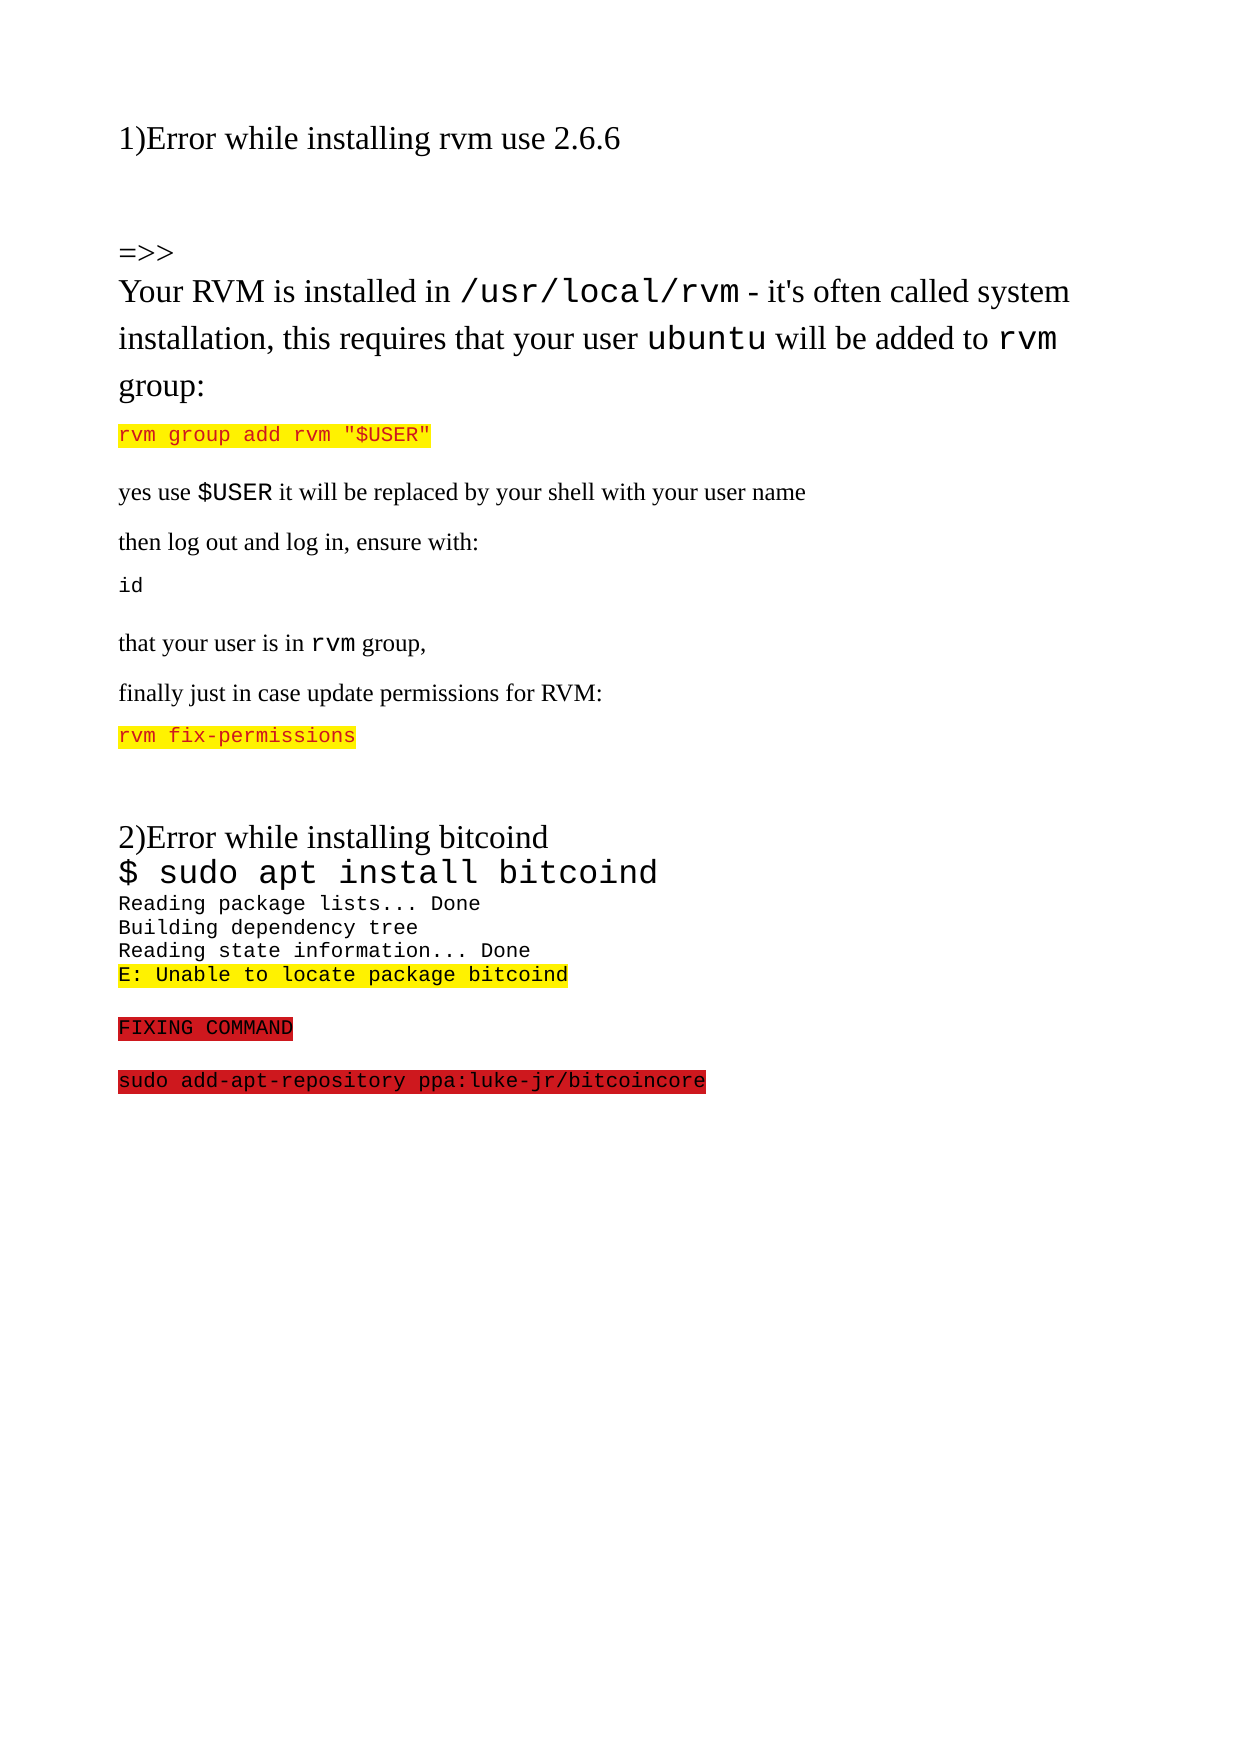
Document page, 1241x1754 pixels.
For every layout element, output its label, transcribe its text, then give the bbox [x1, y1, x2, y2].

text Your RVM is installed in /usr/local/rvm - it's often called system installation, this requires that your user ubuntu will be added to rvm group: [118, 271, 1122, 404]
text sudo add-apt-repository ppa:luke-jr/bitcoincore [118, 1070, 1122, 1094]
text 1)Error while installing rvm use 2.6.6 [118, 118, 1122, 156]
text rvm group add rvm "$USER" [118, 424, 1122, 448]
text Reading state information... Done [118, 940, 1122, 964]
text rvm fix-permissions [118, 726, 1122, 749]
text FIXING COMMAND [118, 1017, 1122, 1041]
text yes use $USER it will be replaced by your shell with your user name [118, 477, 1122, 508]
text E: Unable to locate package bitcoind [118, 964, 1122, 988]
text Reading package lists... Done [118, 893, 1122, 917]
text finally just in case update permissions for RVM: [118, 678, 1122, 707]
text $ sudo apt install bitcoind [118, 855, 1122, 893]
text id [118, 575, 1122, 598]
text then log out and log in, ensure with: [118, 527, 1122, 556]
text 2)Error while installing bitcoind [118, 817, 1122, 855]
text =>> [118, 233, 1122, 271]
text that your user is in rvm group, [118, 628, 1122, 659]
text Building dependency tree [118, 917, 1122, 940]
